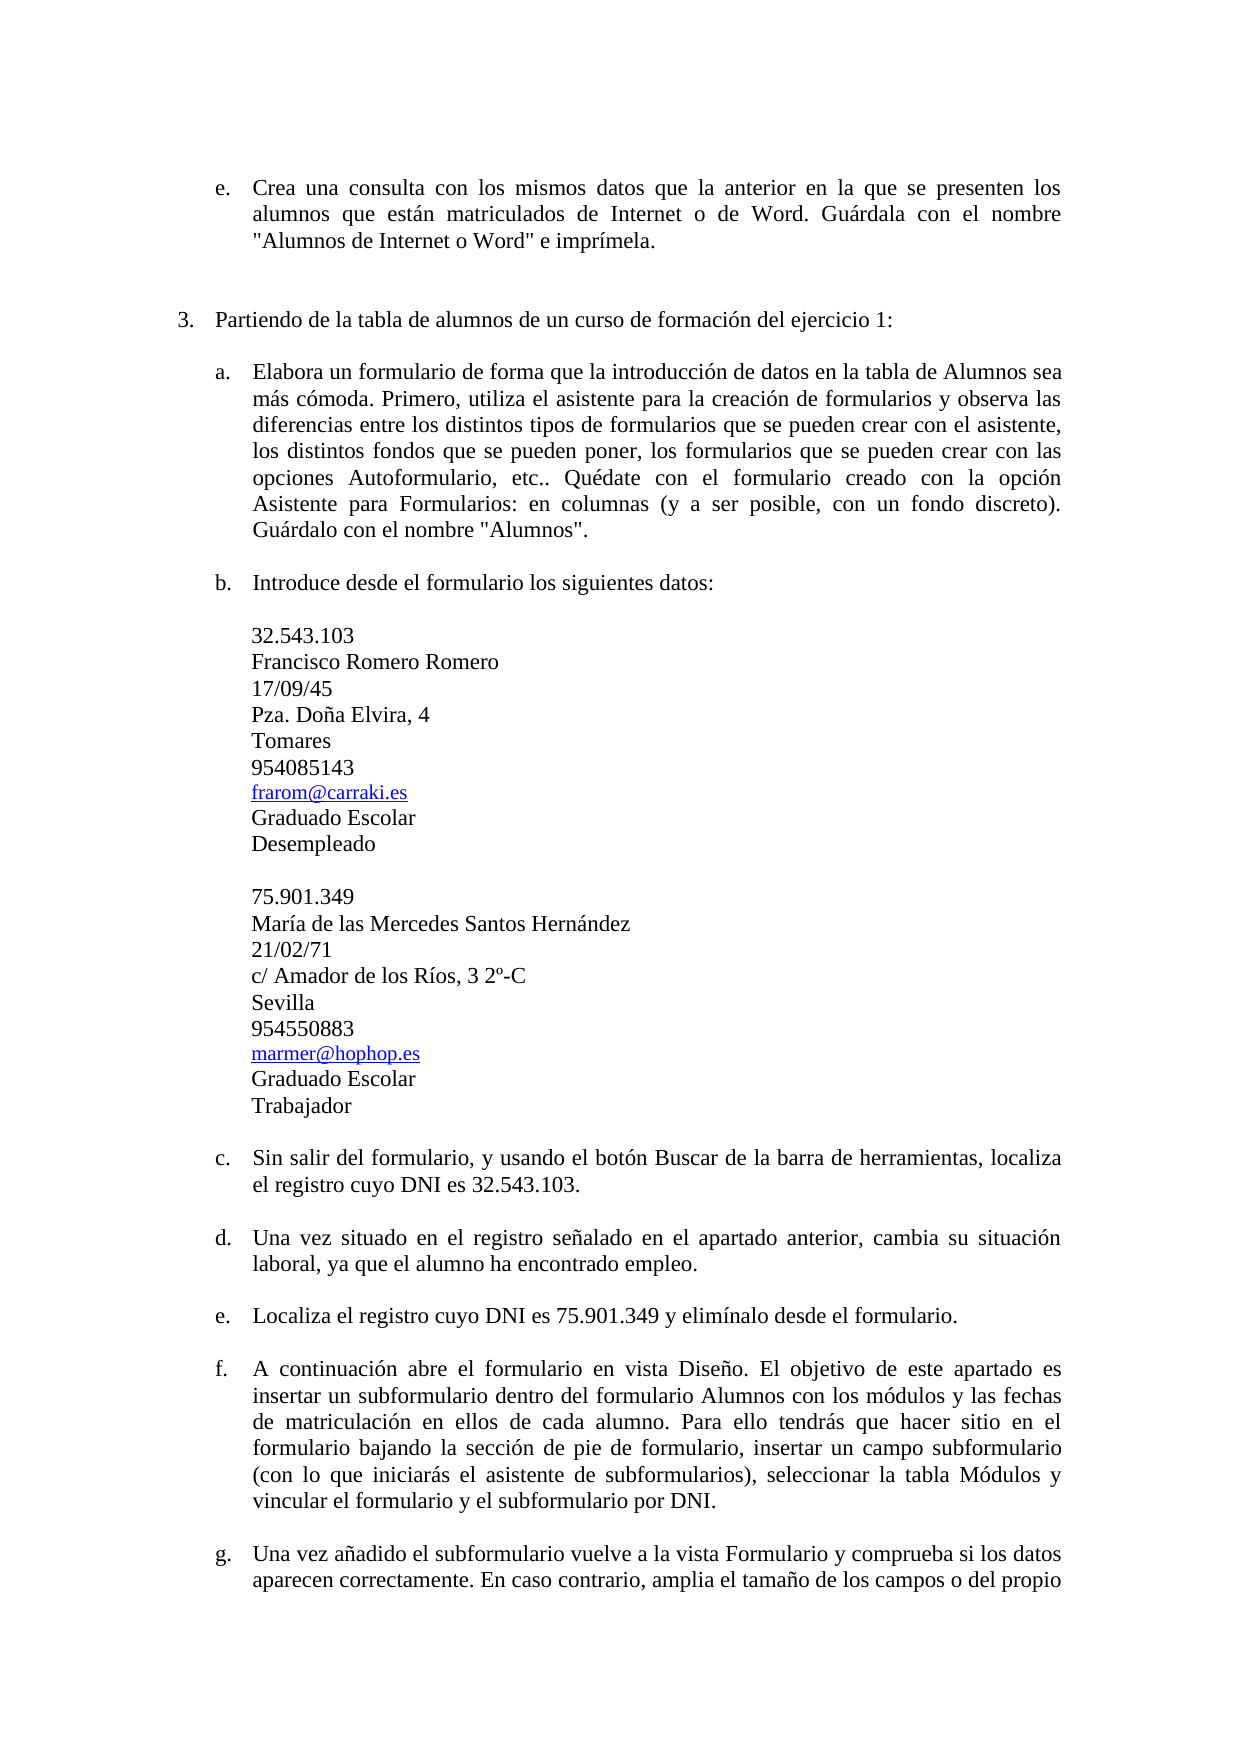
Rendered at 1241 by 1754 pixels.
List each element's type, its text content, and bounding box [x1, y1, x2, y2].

list Localiza el registro cuyo DNI es 75.901.349 y elimínalo desde el formulario. [215, 1303, 1063, 1329]
text Desempleado [251, 831, 1063, 857]
text María de las Mercedes Santos Hernández [251, 909, 1063, 936]
text 32.543.103 [251, 622, 1063, 648]
text frarom@carraki.es [251, 780, 1063, 804]
list Crea una consulta con los mismos datos que la anterior en la que se presenten los alumnos que están matriculados de Internet o de Word. Guárdala con el nombre "Alumnos de Internet o Word" e imprímela. [215, 174, 1063, 253]
text Tomares [177, 727, 1063, 754]
text c/ Amador de los Ríos, 3 2º-C [251, 962, 1063, 989]
text marmer@hophop.es [251, 1041, 1063, 1065]
text 954085143 [251, 754, 1063, 780]
text 17/09/45 [177, 675, 1063, 701]
text Trabajador [251, 1092, 1063, 1118]
list Introduce desde el formulario los siguientes datos: [215, 569, 1063, 596]
text Francisco Romero Romero [177, 648, 1063, 675]
text 75.901.349 [251, 883, 1063, 909]
text Graduado Escolar [251, 1065, 1063, 1092]
list Sin salir del formulario, y usando el botón Buscar de la barra de herramientas, localiza el registro cuyo DNI es 32.543.103. [215, 1144, 1063, 1197]
text 21/02/71 [251, 936, 1063, 962]
text Sevilla [251, 989, 1063, 1015]
text 954550883 [251, 1015, 1063, 1041]
list Partiendo de la tabla de alumnos de un curso de formación del ejercicio 1: [177, 306, 1063, 332]
text Pza. Doña Elvira, 4 [177, 701, 1063, 727]
list Una vez añadido el subformulario vuelve a la vista Formulario y comprueba si los datos aparecen correctamente. En caso contrario, amplia el tamaño de los campos o del propio [215, 1540, 1063, 1592]
text Graduado Escolar [251, 804, 1063, 831]
list Elabora un formulario de forma que la introducción de datos en la tabla de Alumnos sea más cómoda. Primero, utiliza el asistente para la creación de formularios y observa las diferencias entre los distintos tipos de formularios que se pueden crear con el asistente, los distintos fondos que se pueden poner, los formularios que se pueden crear con las opciones Autoformulario, etc.. Quédate con el formulario creado con la opción Asistente para Formularios: en columnas (y a ser posible, con un fondo discreto). Guárdalo con el nombre "Alumnos". [215, 358, 1063, 543]
list A continuación abre el formulario en vista Diseño. El objetivo de este apartado es insertar un subformulario dentro del formulario Alumnos con los módulos y las fechas de matriculación en ellos de cada alumno. Para ello tendrás que hacer sitio en el formulario bajando la sección de pie de formulario, insertar un campo subformulario (con lo que iniciarás el asistente de subformularios), seleccionar la tabla Módulos y vincular el formulario y el subformulario por DNI. [215, 1355, 1063, 1513]
list Una vez situado en el registro señalado en el apartado anterior, cambia su situación laboral, ya que el alumno ha encontrado empleo. [215, 1223, 1063, 1276]
